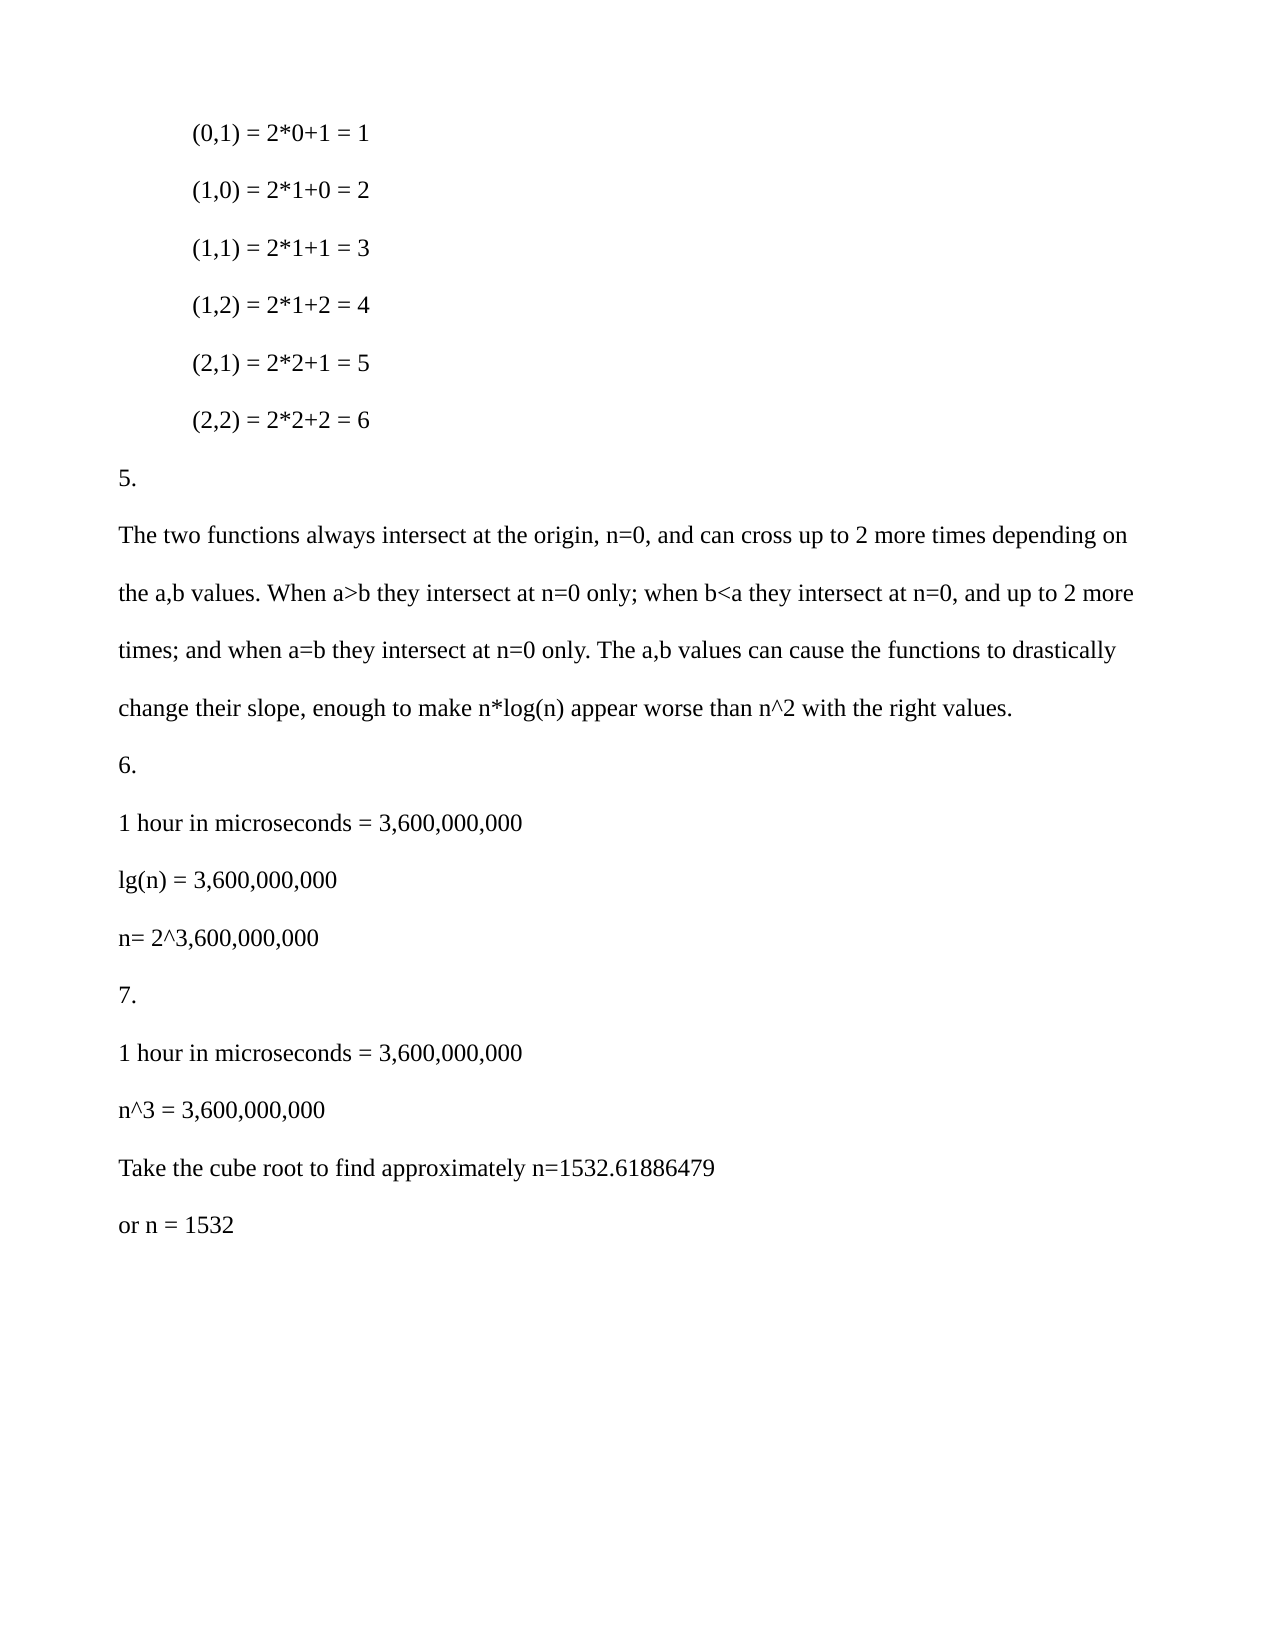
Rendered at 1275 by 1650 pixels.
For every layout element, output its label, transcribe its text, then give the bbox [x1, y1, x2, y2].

text Take the cube root to find approximately n=1532.61886479 [118, 1153, 1157, 1182]
text or n = 1532 [118, 1211, 1157, 1239]
text (1,0) = 2*1+0 = 2 [118, 176, 1157, 204]
text n^3 = 3,600,000,000 [118, 1096, 1157, 1124]
text 1 hour in microseconds = 3,600,000,000 [118, 808, 1157, 837]
text (1,1) = 2*1+1 = 3 [118, 233, 1157, 262]
text lg(n) = 3,600,000,000 [118, 866, 1157, 894]
text 6. [118, 751, 1157, 779]
text (2,1) = 2*2+1 = 5 [118, 348, 1157, 377]
text (2,2) = 2*2+2 = 6 [118, 406, 1157, 434]
text 5. [118, 463, 1157, 492]
text The two functions always intersect at the origin, n=0, and can cross up to 2 more times depending on the a,b values. When a>b they intersect at n=0 only; when b<a they intersect at n=0, and up to 2 more times; and when a=b they intersect at n=0 only. The a,b values can cause the functions to drastically change their slope, enough to make n*log(n) appear worse than n^2 with the right values. [118, 521, 1157, 722]
text 1 hour in microseconds = 3,600,000,000 [118, 1038, 1157, 1067]
text 7. [118, 981, 1157, 1009]
text (1,2) = 2*1+2 = 4 [118, 291, 1157, 319]
text n= 2^3,600,000,000 [118, 923, 1157, 952]
text (0,1) = 2*0+1 = 1 [118, 118, 1157, 147]
